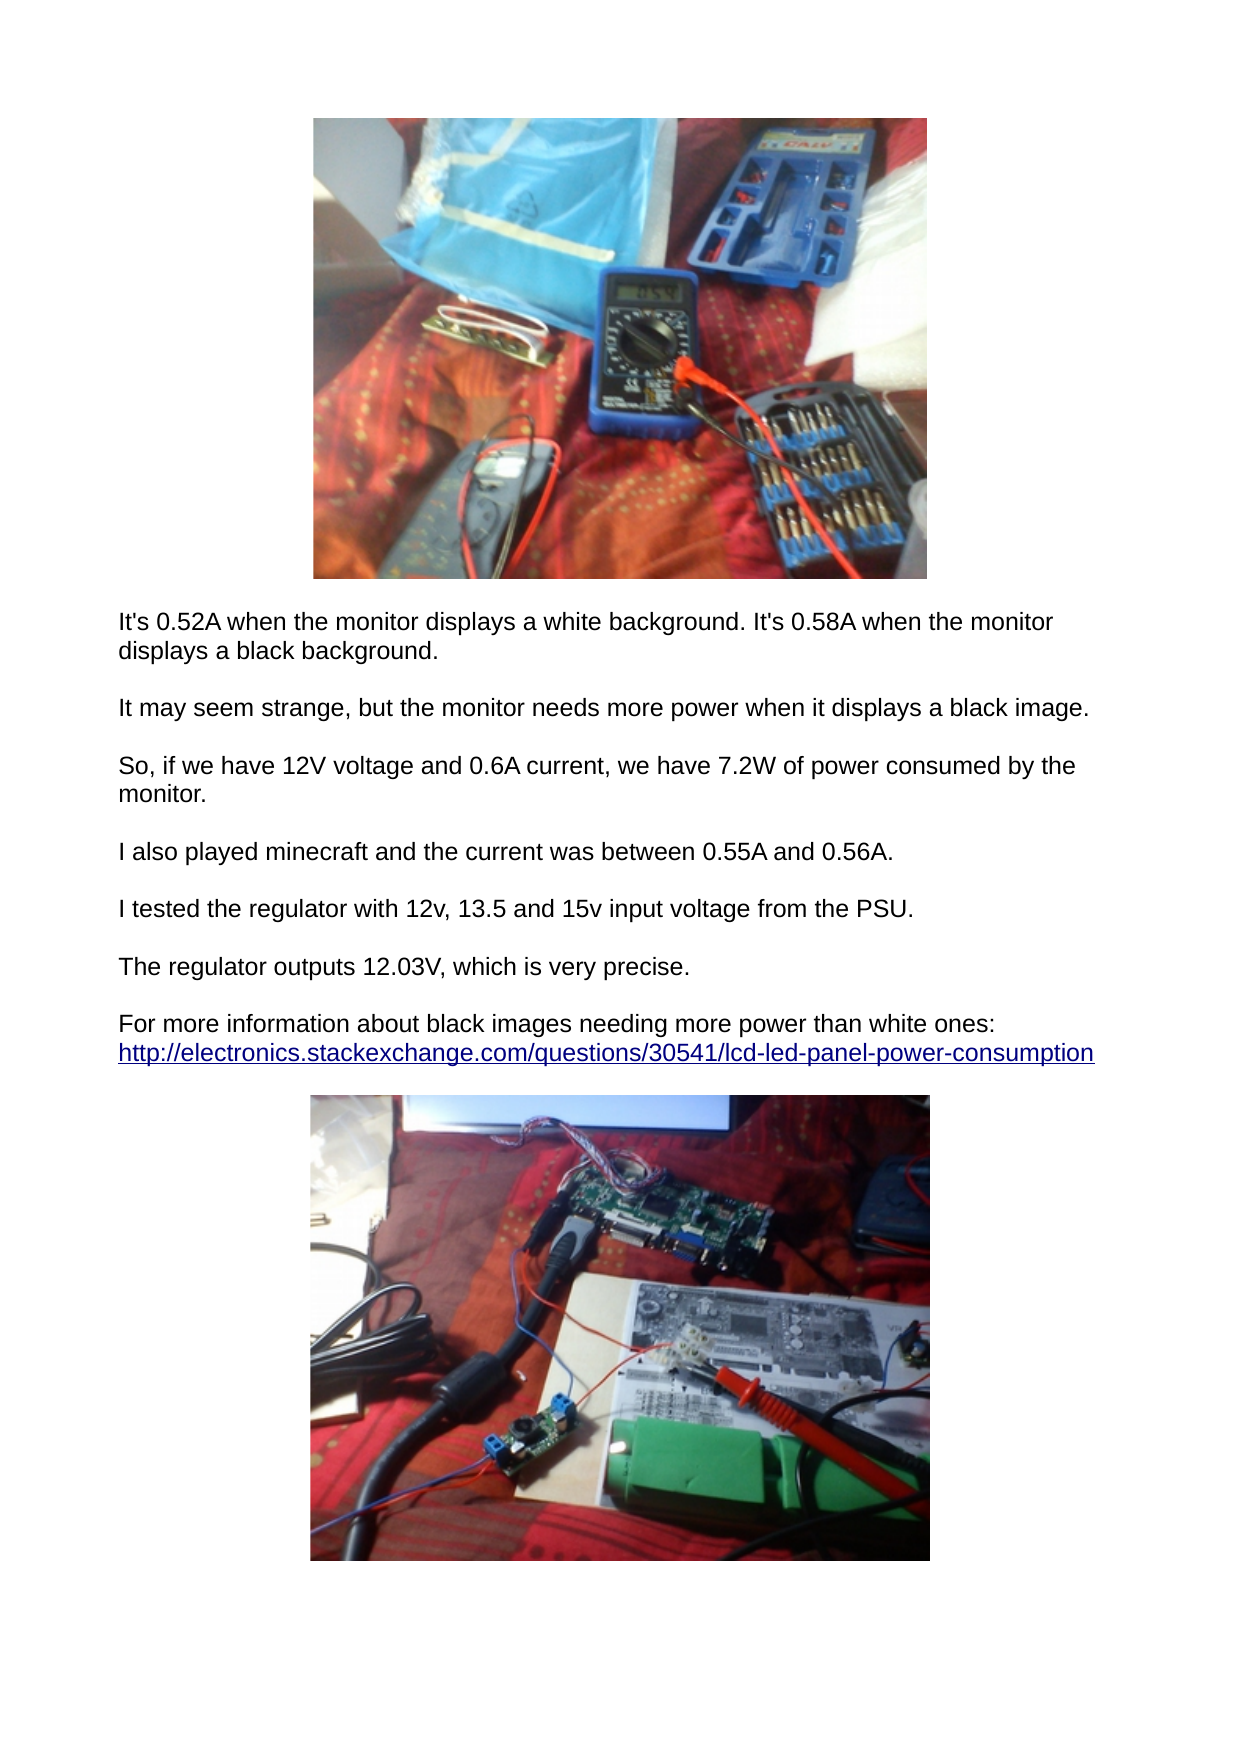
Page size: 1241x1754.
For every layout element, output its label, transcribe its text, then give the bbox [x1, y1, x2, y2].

picture [310, 1095, 930, 1561]
text It's 0.52A when the monitor displays a white background. It's 0.58A when the monitor displays a black background. [118, 607, 1122, 664]
text It may seem strange, but the monitor needs more power when it displays a black image. [118, 693, 1122, 722]
picture [313, 118, 927, 579]
text The regulator outputs 12.03V, which is very precise. [118, 952, 1122, 981]
text So, if we have 12V voltage and 0.6A current, we have 7.2W of power consumed by the monitor. [118, 751, 1122, 808]
text I tested the regulator with 12v, 13.5 and 15v input voltage from the PSU. [118, 894, 1122, 923]
text For more information about black images needing more power than white ones: http://electronics.stackexchange.com/questions/30541/lcd-led-panel-power-consumption [118, 1009, 1122, 1067]
text I also played minecraft and the current was between 0.55A and 0.56A. [118, 837, 1122, 866]
